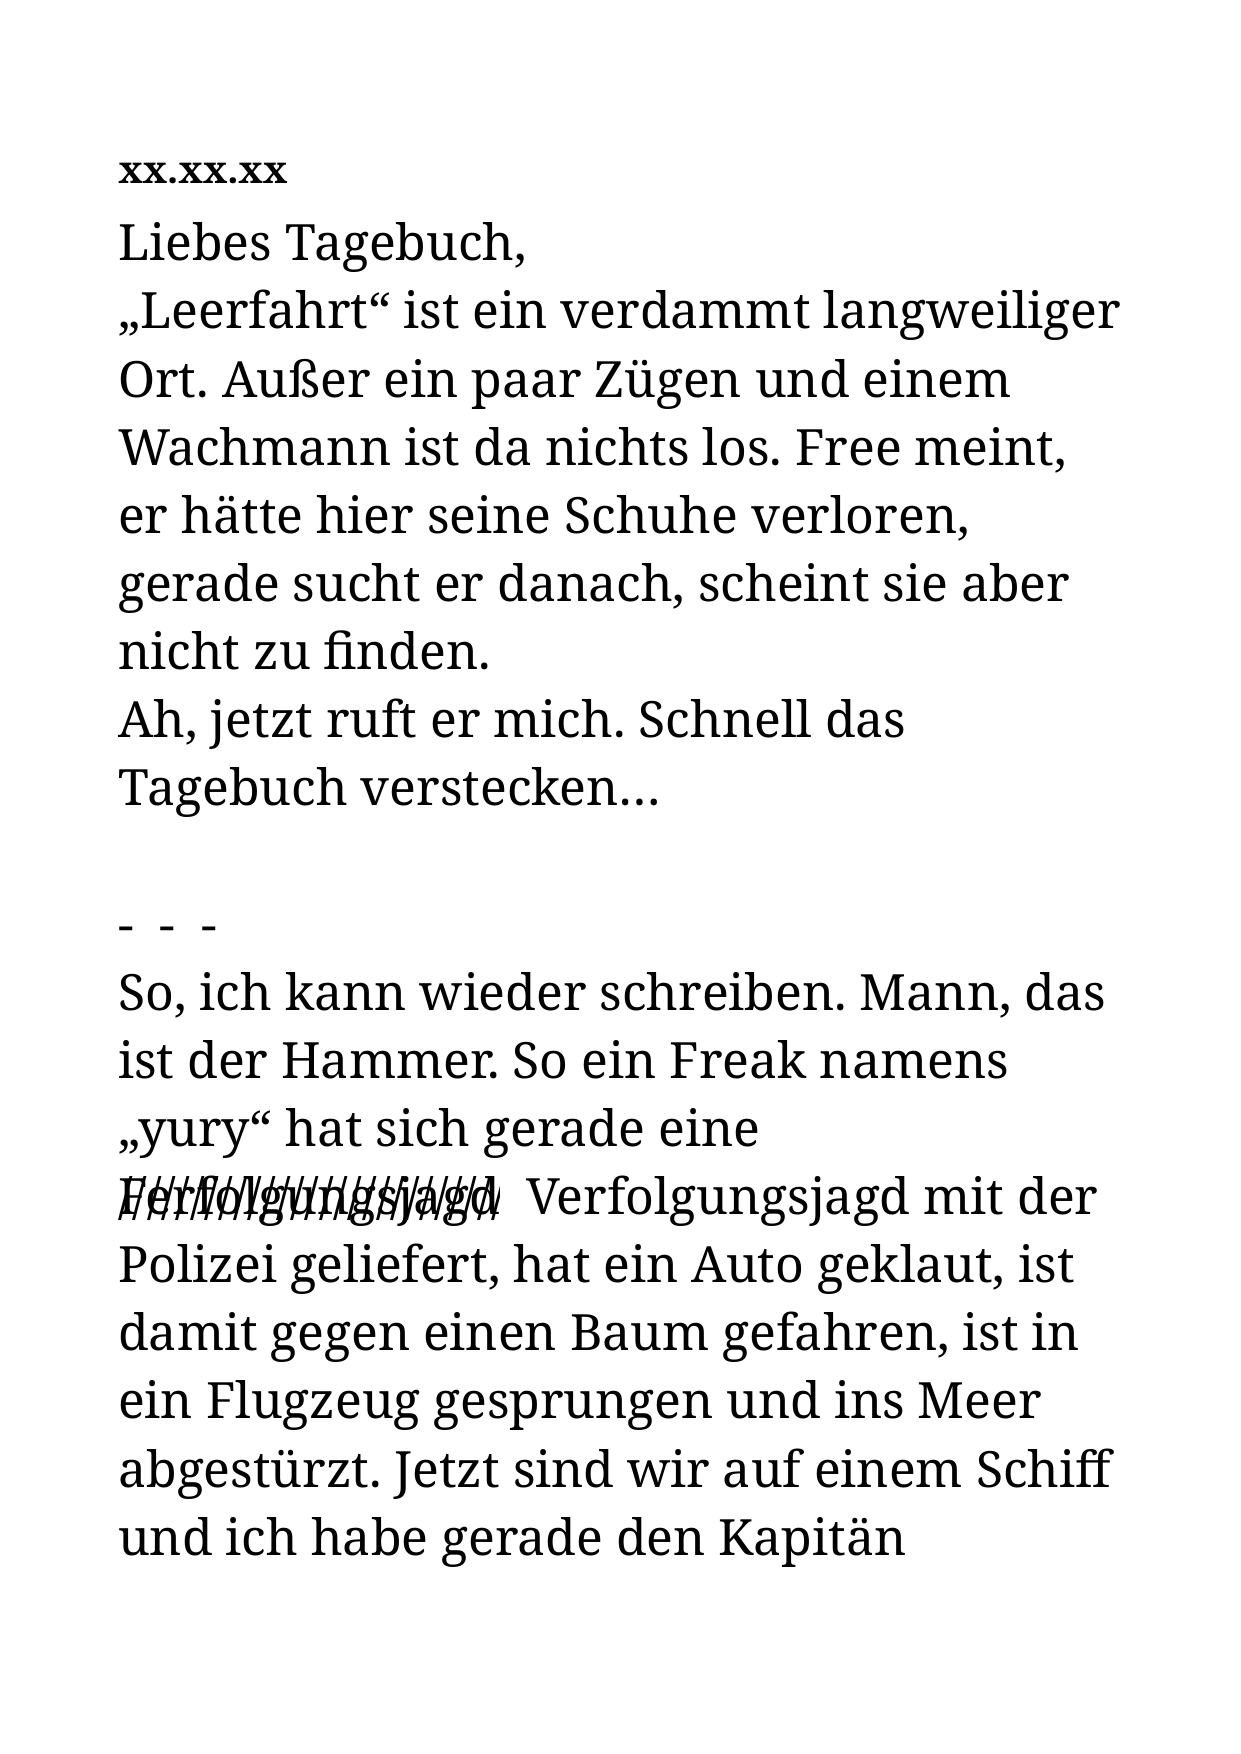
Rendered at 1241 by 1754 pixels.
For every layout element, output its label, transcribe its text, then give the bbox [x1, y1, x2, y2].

text - - - [118, 888, 1122, 957]
text Ah, jetzt ruft er mich. Schnell das Tagebuch verstecken… [118, 684, 1122, 820]
text So, ich kann wieder schreiben. Mann, das ist der Hammer. So ein Freak namens „yury“ hat sich gerade eine Ferfolgungsjagd Verfolgungsjagd mit der Polizei geliefert, hat ein Auto geklaut, ist damit gegen einen Baum gefahren, ist in ein Flugzeug gesprungen und ins Meer abgestürzt. Jetzt sind wir auf einem Schiff und ich habe gerade den Kapitän geschlagen, weil er das letzte Törtchen haben wollte. Jetzt hat er was gegen mich und ich musste vom Tisch gehen. Dann bin ich auf eine kaputte Brücke gegangen und habe irgendwie das Schiff gegen einen Felsen fahren lassen. Danach sind wir auf einer einsamen Insel gelandet und Free hat seinen Laptop kaputtgemacht. Die anderen schlafen schon und ich schreibe morgen weiter. [118, 957, 1122, 1570]
text Liebes Tagebuch, [118, 207, 1122, 275]
subtitle xx.xx.xx [118, 143, 1122, 195]
text „Leerfahrt“ ist ein verdammt langweiliger Ort. Außer ein paar Zügen und einem Wachmann ist da nichts los. Free meint, er hätte hier seine Schuhe verloren, gerade sucht er danach, scheint sie aber nicht zu finden. [118, 275, 1122, 684]
